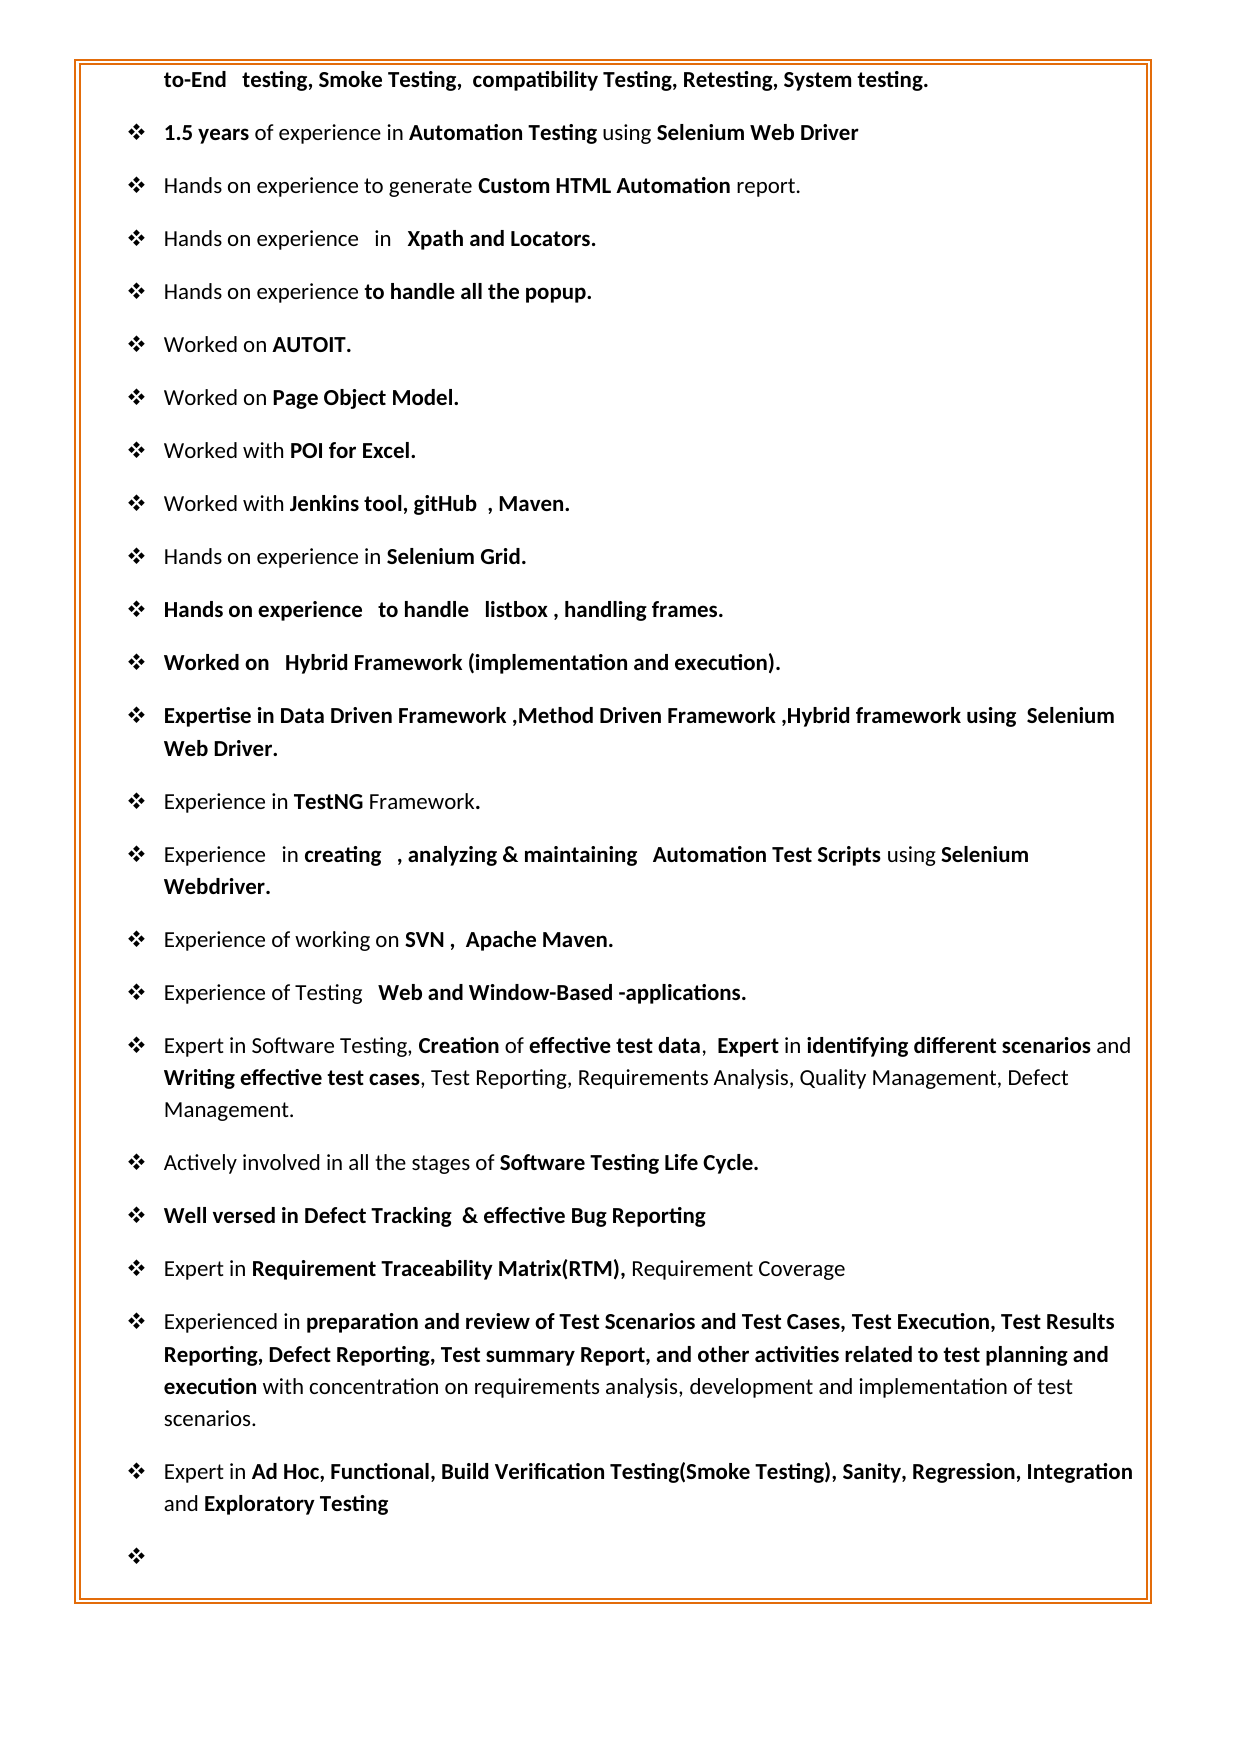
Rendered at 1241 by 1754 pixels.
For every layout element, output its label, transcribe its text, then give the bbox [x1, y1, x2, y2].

table_header Work Experience: Organization : TestYantra Pvt. Ltd. Duration : June-2017 to till date. Designation : Sr. Software Engineer. Organization : Sterlite Technologies Pvt. Ltd. Duration : June-2015 to May-2017. Designation : Sr. Software Engineer. Organization : MindCraft Solutions Pvt. Ltd. Duration : Feb-2015 to June-2015. Designation : Software Engineer. Organization : Indglobal Consultancy Solutions. Duration : Jan-2013 to Feb-2015. Designation : Software Engineer. Experience Summary: Overall 3.8 years of experience in Software Quality Assurance, Manual and Automation Testing. 2.5 years of experience in Black-Box, Sanity Testing, End-to End testing, Functional testing, Integration testing, Regression testing, smoke testing. Hands on experience in Manual Testing, Functional Testing and Regression, Integration Testing, End to-End testing, Smoke Testing, compatibility Testing, Retesting, System testing. 1.5 years of experience in Automation Testing using Selenium Web Driver Hands on experience to generate Custom HTML Automation report. Hands on experience in Xpath and Locators. Hands on experience to handle all the popup. Worked on AUTOIT. Worked on Page Object Model. Worked with POI for Excel. Worked with Jenkins tool, gitHub , Maven. Hands on experience in Selenium Grid. Hands on experience to handle listbox , handling frames. Worked on Hybrid Framework (implementation and execution). Expertise in Data Driven Framework ,Method Driven Framework ,Hybrid framework using Selenium Web Driver. Experience in TestNG Framework. Experience in creating , analyzing & maintaining Automation Test Scripts using Selenium Webdriver. Experience of working on SVN , Apache Maven. Experience of Testing Web and Window-Based -applications. Expert in Software Testing, Creation of effective test data, Expert in identifying different scenarios and Writing effective test cases, Test Reporting, Requirements Analysis, Quality Management, Defect Management. Actively involved in all the stages of Software Testing Life Cycle. Well versed in Defect Tracking & effective Bug Reporting Expert in Requirement Traceability Matrix(RTM), Requirement Coverage Experienced in preparation and review of Test Scenarios and Test Cases, Test Execution, Test Results Reporting, Defect Reporting, Test summary Report, and other activities related to test planning and execution with concentration on requirements analysis, development and implementation of test scenarios. Expert in Ad Hoc, Functional, Build Verification Testing(Smoke Testing), Sanity, Regression, Integration and Exploratory Testing Well acquainted with Manual Testing Methodologies& possess knowledge of Software Development Life Cycle (SDLC), Software Test Life Cycle (STLC) and Defect Life Cycle. Exposure to Test Management and Bug Tracking Tools like Jira , Confluence and actively involved in Backend Database Testing using Oracle 10g, SQL. Experienced in maintaining and installing server for the production environment, deployment on Windows 7 R2 server. Team player with good managerial skills, Quick learner, Self-motivated and ability to co-ordinate in a team environment with excellent interpersonal skills . Ability to work on numerous tasks simultaneously. Expert in Java, and Good knowledge of SQL queries. Involved in Functional, Regression, Ad-hoc testing, performance and load testing. Good knowledge of PLSQL, SQL Server Hand on experience in JAVA. Good programming knowledge in JAVA Multithreading Understanding in creating SQL Queries, Stored Procedures, Views, Triggers in ORACLE/SQL Server 2005/2008. Ability to quickly adapt to different project environments and an excellent team member. JavaScript And WebDriverIO Skills: Excellent knowledge of HTML tags and Attributes. Efficient knowledge on JavaScript Functions and type of functions. Familiar with Arrow functions and builtin methods in array. Efficient knowledge Objects creation, Object Define Property, and Prototypes. Familiar with data types , variable hoisting, scope. Familiar with Promisces ,callback functions and JSON Object. Familiar with strict modes. Extensive knowledge on NODEJS-Mocha framework with chai Assertion using node Project. Extensive knowledge of WebdriverIO. Extensive knowledge of Stringy and Parsing concept . SOFTWARE PROFICIENCY Process : Application Testing, Manual Testing, Automation Testing Test Management tool : HP Quality Centre. Defect Reporting Tool : BugZilla , Jira . Software Testing Skills : Manual Testing, SDLC, Test Life Cycle, Automation Testing using . Operating System : Windows XP / 7/ 8 /10, 2003 Server. Programming Languages : Java RDBMS : ORACLE, SQL SERVER, MySQL. Packages : MS-Office, MS-Outlook. Automation Tool : Selenium Web Driver Other Tools : AutoIT , TestNG, Jenkins, gitHub, SVN, Maven, Selenium Grid , Hybrid. Education Credential: Bachelor of Engineering in Computer Science with Honors (77.5%) from R.G.P.V. University Bhopal (M.P.) in 2011. H.S.C. with 76.40% from M.P. Board Bhopal (M.P.) in 2006. S.S.C. with 76.80% from M.P. Board Bhopal (M.P.) in 2004. Project Worked: Project Title : Mauritius Telecom Duration : June-2015 till now. Position : Senior Test Engineer Technologies : JAVA, JBOSS, ORACLE, Web Server Tomcat 4.1. Back End : Oracle. Description :Mapping of all existing Mauritius Telecom Tariff Plans with CRESTEL product.CRESTEL (Multilingual & Multi Currency) is a real time carrier-grade Billing, Customer Care, Mediation and Provisioning platform, that enables ISP, broadband, IP-based service providers, Web and service portals, to manage and profit from application, media and communication services offered directly and through distribution channels. Roles and Responsibilities: Responsible for selecting test cases for Automation. Responsible for writing POM class. Involved in generating Custom Automation Reports according to clients requirements. Responsible for developing test Classes. Preparing test data. Responsible for reviewing the scripts. Responsible for maintaining framework and gitHub. Responsible for integrating framework with Jenkins. Analyzing the execution result. Responsible for preparing execution report. Provided KT at training newly joined. Prepared automation related documents. Responsible for setting up Selenium Grid. Provide demo to client. Project Title : Obligation Shared Business Service (SBS). Client : HP Duration : Feb-2015 June 2015. Position : Senior Test Engineer Technologies : Core Java, J2EE, JSP, Web Services, Spring, Servlet, Hibernate, HTML, CSS, JQuery, Junit, Maven, Strusts, SVN, TestNG framework. Back End : Oracle 10g. Role and Responsibility :Manual testing of Web services, Load Testing of Web services. Description :Obligation Shared Business Service (SBS) is a foundational SBS that supports Contract, Fixed CarePack and Warranty service obligation retrieval. SBS follows layered architecture for example Service Implementation layer, request validation layer, Orchestration layer, Data Service Management layer and Data Services layer. The Service Implementation layer defines the request and response types exposed to clients of the SBS, and implements the methods of the SBS service interface. The request validation layer applies syntactic validation and applicable business rule validation to client requests. The Orchestration layer is responsible for implementing the business rules defined for the SBS which specify how to execute the methods of the SBS service interface by calling one or more Data Services and composing the responses from the Data Services into the response for that SBS method. The composition can compose replies from multiple Data Services for different DataServiceTypes, or from multiple instances of Data Services for the same DataServiceType. The Data Service Management layer is the main component covered by this high-level design specification, and is discussed in detail in the following sections. At a high-level, its responsibilities include providing a generic interface to a diverse set of Data Services, reporting on Data Services state, and managing failover for some Data Services. The Data Services layer is responsible for interfacing to the actual DataSources required by the SBS. Involved in writing Test script using QC tool. Participated in Manual Testing of application. Participating in Daily Standup Meeting and managing workflow of the Application. Involved in Enhancing and Controlling the Framework. Analyzing Requirement Generating Test cases for different module and executing them. Web Application testing (i.e. User interface Testing, Functional Testing, Regression Testing. Track the Bug, Analyze the result and report the bugs. Cross Browser Testing. The main objectives for this projects are - Establish a Service Obligation data model covering go forward obligation types (exclude legacy MPS contracts, QUANTUM storage contracts, etc). Establish Data Access Objects & Data Service for fixed care packs. Establish a set of data service for warranties Establish a set of data service for GIS contracts. Meet the tactical requirements for obligation-based authorizations from the HPSC portal team. Lay the groundwork for a future entitlement service that encapsulates business rules currently distributed in the clients (highest level of service, mission critical identification, etc). Achievements: Won Miss CS award in R.K.D.F. College. Interest & Hobbies: Reading Books and Singing, Listening music. Declaration: I hereby declare that above-mentioned are true and best to behalf of my knowledge. Ruchi Khare. [81, 65, 1146, 1598]
